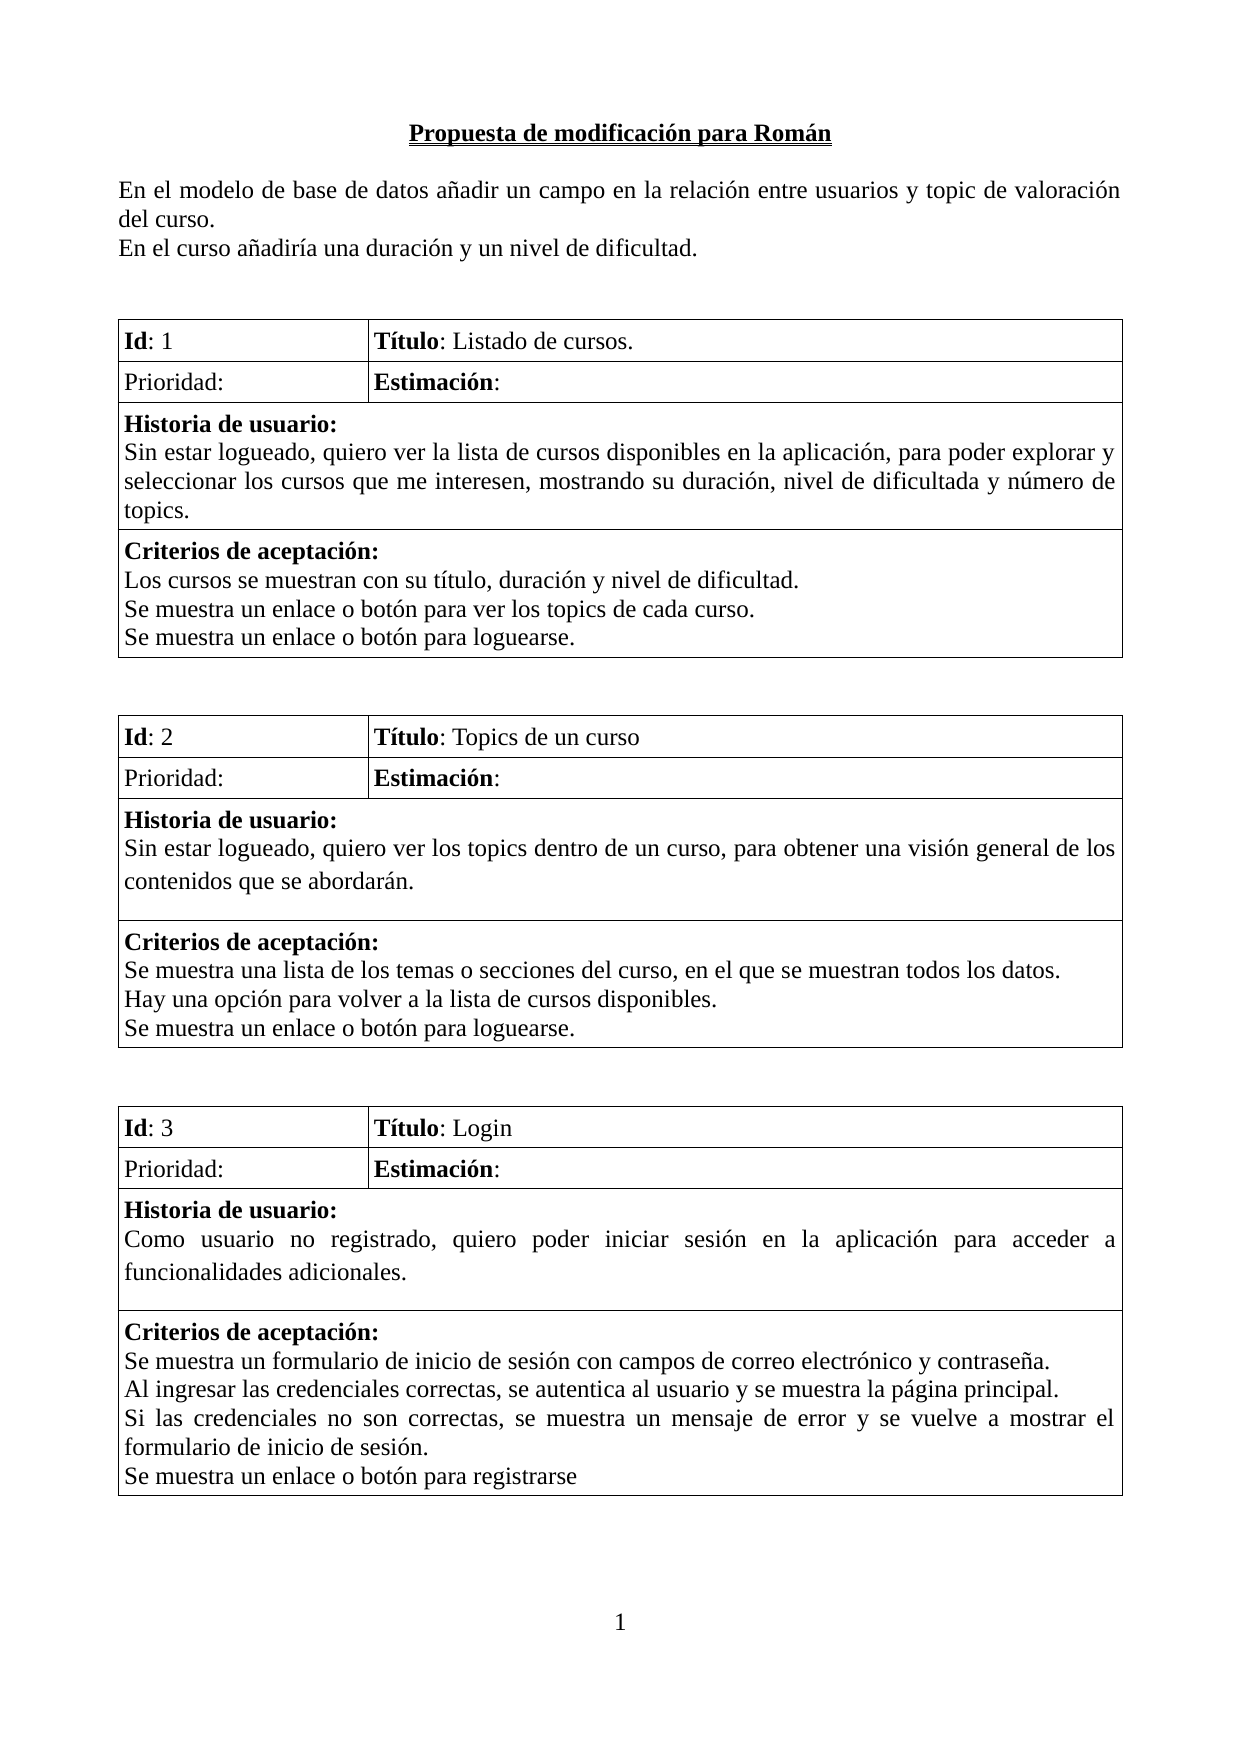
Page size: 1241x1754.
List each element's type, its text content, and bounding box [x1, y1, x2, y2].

table_cell Criterios de aceptación: Los cursos se muestran con su título, duración y nivel de dificultad. Se muestra un enlace o botón para ver los topics de cada curso. Se muestra un enlace o botón para loguearse. [119, 530, 1122, 657]
table_cell Prioridad: [119, 758, 368, 798]
table_header Id: 3 [119, 1107, 368, 1147]
table_cell Prioridad: [119, 362, 368, 402]
table_cell Criterios de aceptación: Se muestra una lista de los temas o secciones del curso, en el que se muestran todos los datos. Hay una opción para volver a la lista de cursos disponibles. Se muestra un enlace o botón para loguearse. [119, 921, 1122, 1047]
table_cell Prioridad: [119, 1148, 368, 1188]
table_cell Historia de usuario: Como usuario no registrado, quiero poder iniciar sesión en la aplicación para acceder a funcionalidades adicionales. [119, 1189, 1122, 1310]
text En el modelo de base de datos añadir un campo en la relación entre usuarios y topic de valoración del curso. [118, 176, 1122, 233]
table_header Id: 2 [119, 716, 368, 757]
table_cell Estimación: [369, 362, 1122, 402]
text Propuesta de modificación para Román [118, 118, 1122, 147]
table_cell Estimación: [369, 758, 1122, 798]
table_cell Historia de usuario: Sin estar logueado, quiero ver los topics dentro de un curso, para obtener una visión general de los contenidos que se abordarán. [119, 799, 1122, 920]
table_cell Historia de usuario: Sin estar logueado, quiero ver la lista de cursos disponibles en la aplicación, para poder explorar y seleccionar los cursos que me interesen, mostrando su duración, nivel de dificultada y número de topics. [119, 403, 1122, 529]
text En el curso añadiría una duración y un nivel de dificultad. [118, 233, 1122, 262]
table_header Título: Topics de un curso [369, 716, 1122, 757]
table_header Título: Listado de cursos. [369, 320, 1122, 361]
table_cell Criterios de aceptación: Se muestra un formulario de inicio de sesión con campos de correo electrónico y contraseña. Al ingresar las credenciales correctas, se autentica al usuario y se muestra la página principal. Si las credenciales no son correctas, se muestra un mensaje de error y se vuelve a mostrar el formulario de inicio de sesión. Se muestra un enlace o botón para registrarse [119, 1311, 1122, 1495]
table_cell Estimación: [369, 1148, 1122, 1188]
table_header Id: 1 [119, 320, 368, 361]
table_header Título: Login [369, 1107, 1122, 1147]
